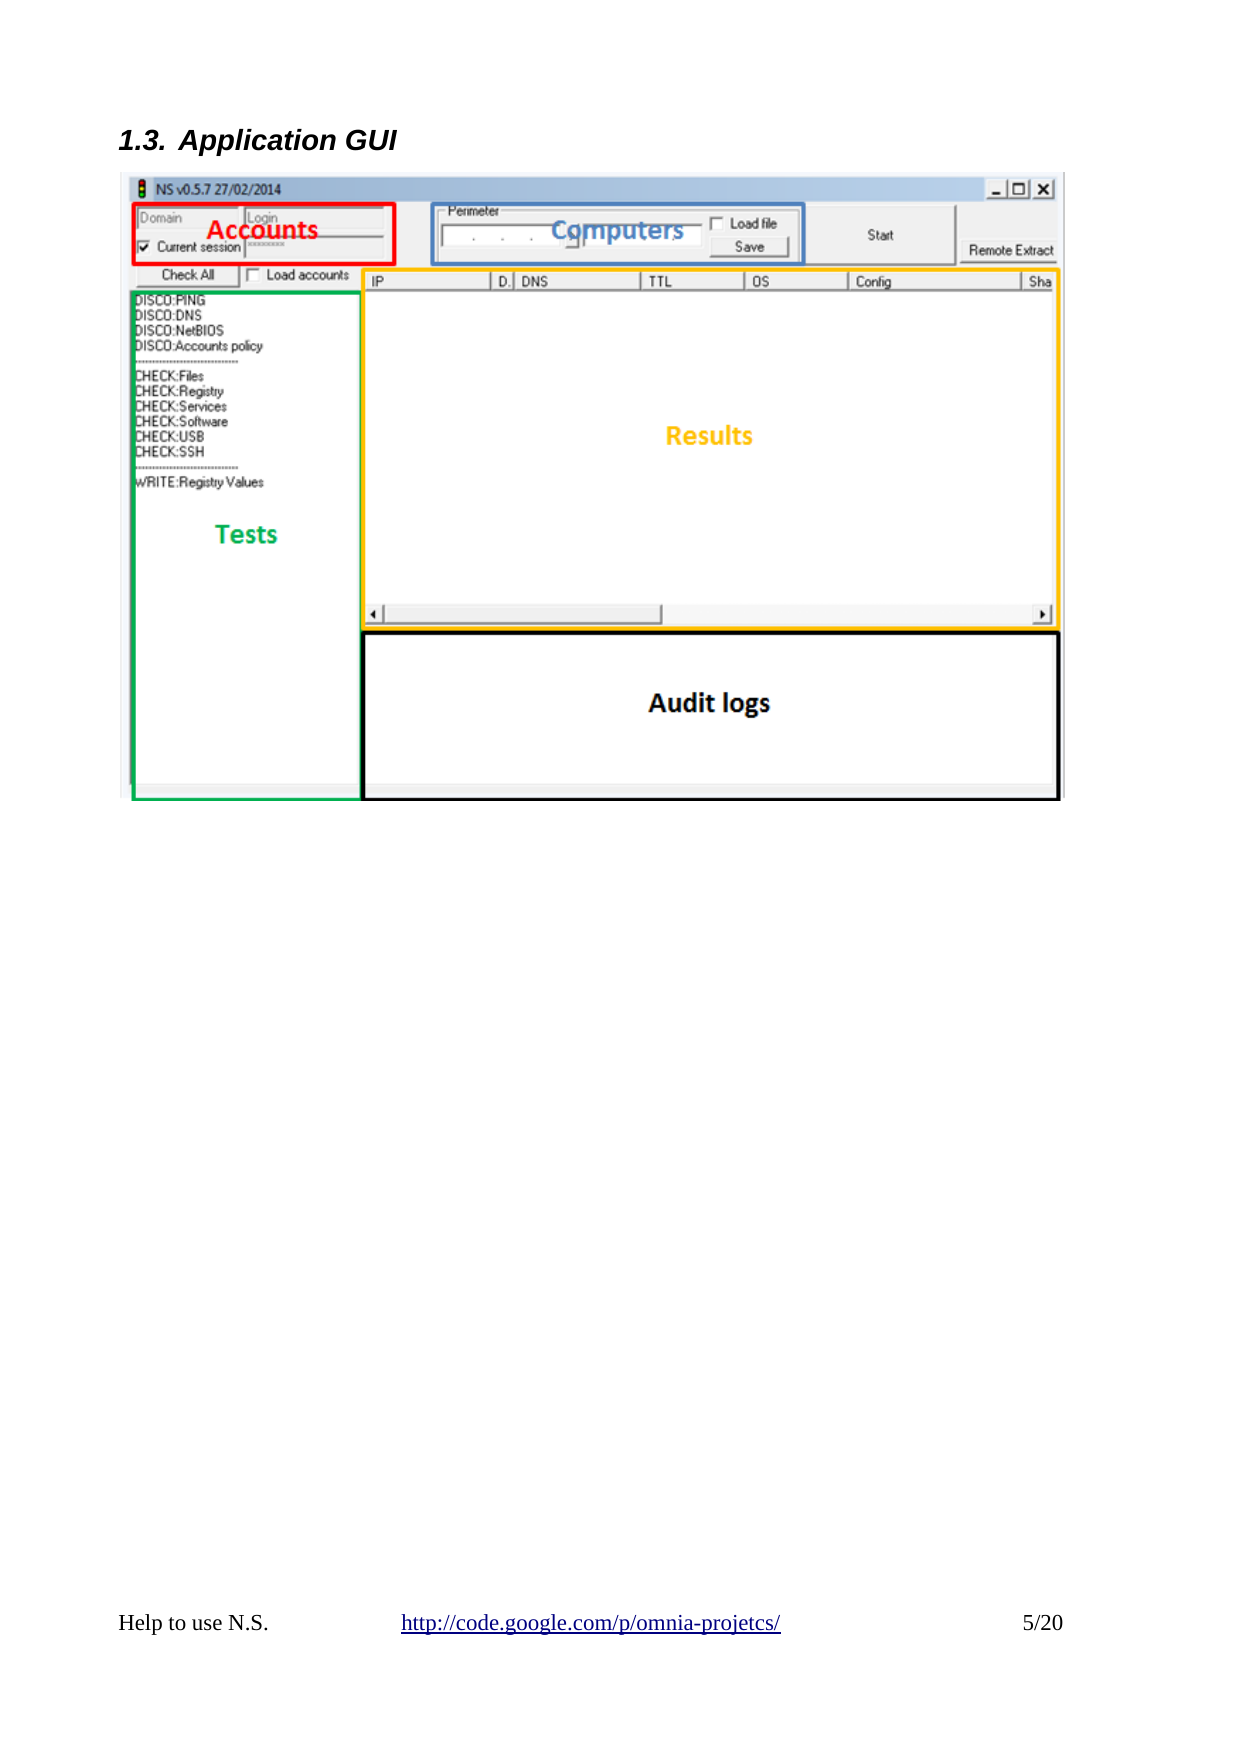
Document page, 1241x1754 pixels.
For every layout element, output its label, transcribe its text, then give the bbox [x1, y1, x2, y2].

subtitle Application GUI [118, 123, 1122, 157]
picture [119, 172, 1065, 801]
